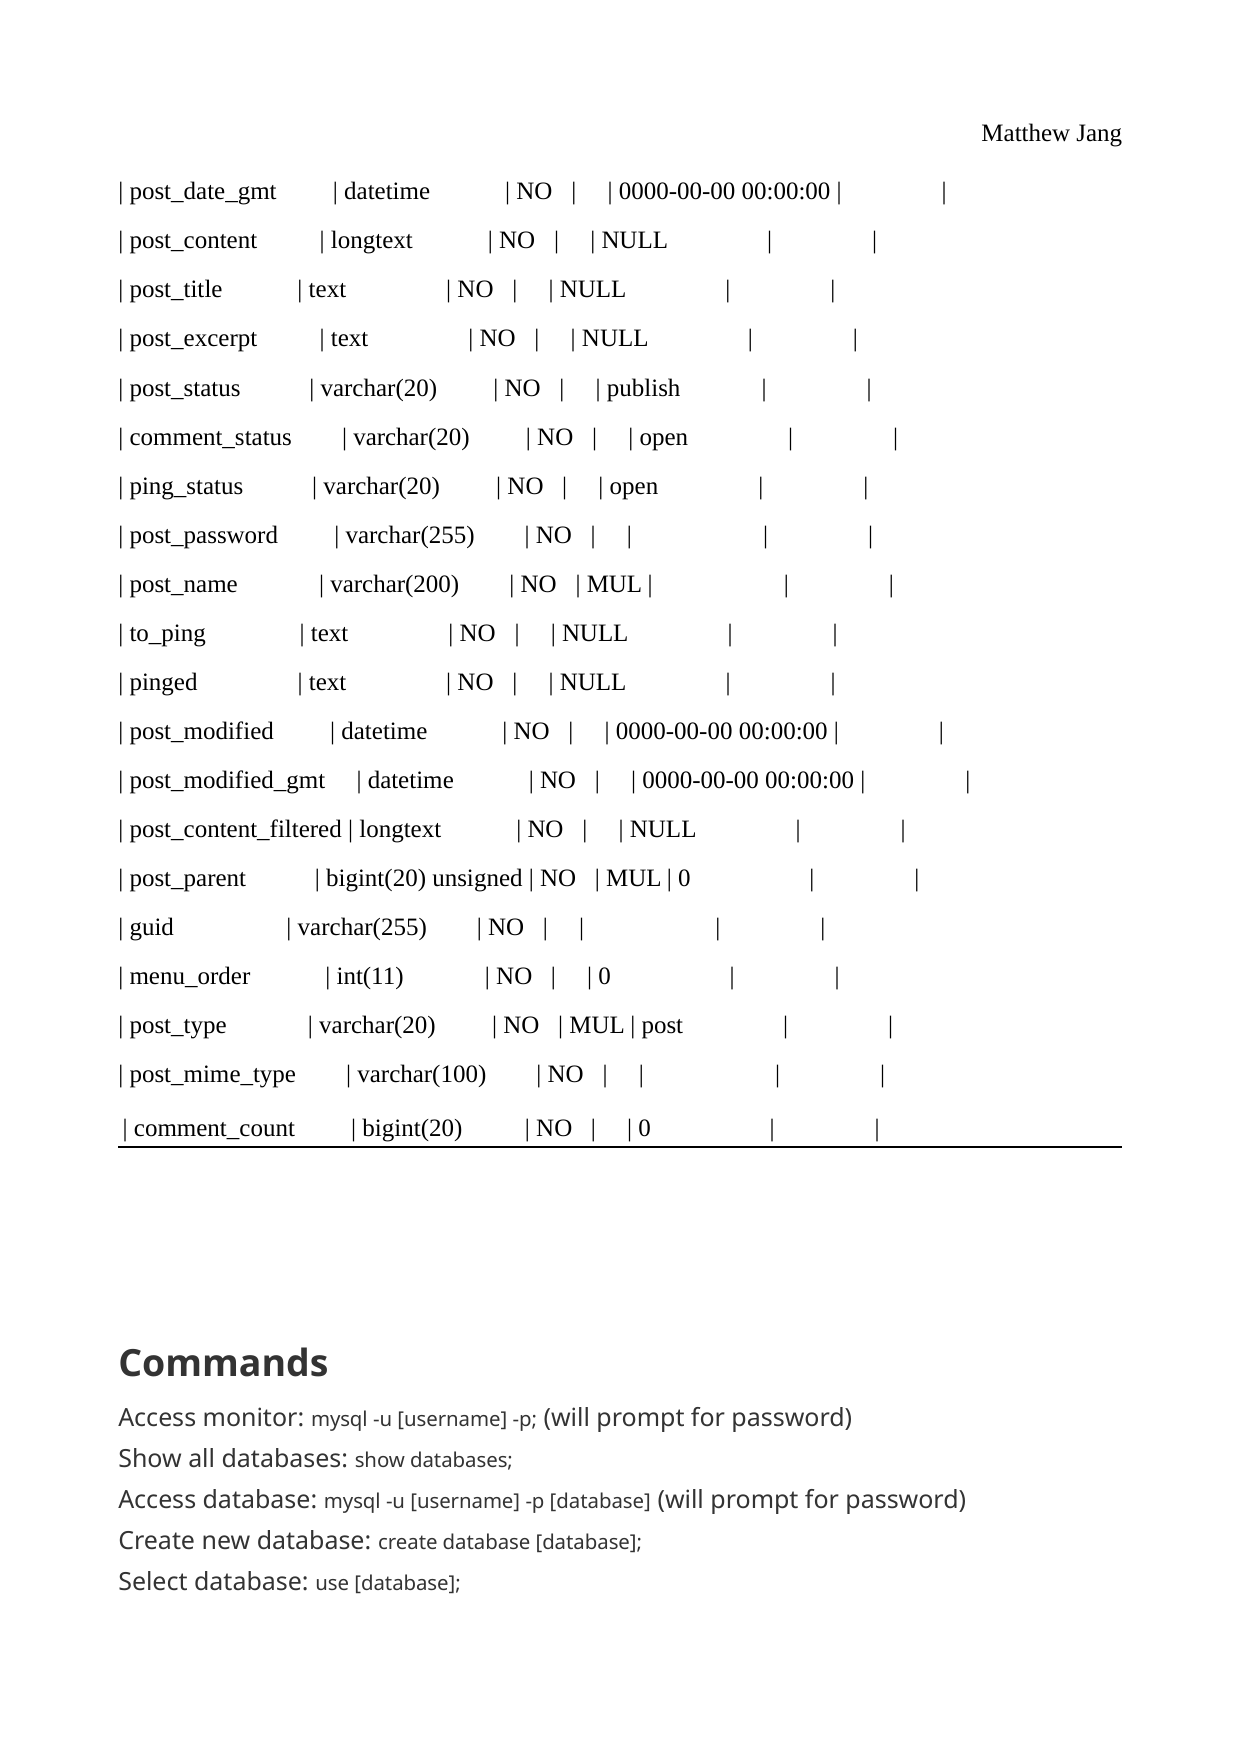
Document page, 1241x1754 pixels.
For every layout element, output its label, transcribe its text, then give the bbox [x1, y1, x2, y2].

text | guid | varchar(255) | NO | | | | [118, 912, 1122, 941]
text Access monitor: mysql -u [username] -p; (will prompt for password) [118, 1400, 1122, 1434]
text Select database: use [database]; [118, 1563, 1122, 1597]
text | ping_status | varchar(20) | NO | | open | | [118, 471, 1122, 499]
text | post_content_filtered | longtext | NO | | NULL | | [118, 814, 1122, 843]
text | post_date_gmt | datetime | NO | | 0000-00-00 00:00:00 | | [118, 176, 1122, 205]
text Access database: mysql -u [username] -p [database] (will prompt for password) [118, 1482, 1122, 1516]
text | post_mime_type | varchar(100) | NO | | | | [118, 1059, 1122, 1088]
text | to_ping | text | NO | | NULL | | [118, 618, 1122, 647]
text | post_modified_gmt | datetime | NO | | 0000-00-00 00:00:00 | | [118, 765, 1122, 794]
subtitle Commands [118, 1336, 1122, 1387]
text | post_title | text | NO | | NULL | | [118, 274, 1122, 303]
text | post_name | varchar(200) | NO | MUL | | | [118, 569, 1122, 598]
text Show all databases: show databases; [118, 1441, 1122, 1475]
text | post_modified | datetime | NO | | 0000-00-00 00:00:00 | | [118, 716, 1122, 745]
text | comment_status | varchar(20) | NO | | open | | [118, 422, 1122, 450]
text | post_parent | bigint(20) unsigned | NO | MUL | 0 | | [118, 863, 1122, 892]
text | post_content | longtext | NO | | NULL | | [118, 225, 1122, 254]
text | post_password | varchar(255) | NO | | | | [118, 520, 1122, 548]
text | comment_count | bigint(20) | NO | | 0 | | [118, 1108, 1122, 1146]
text | post_type | varchar(20) | NO | MUL | post | | [118, 1010, 1122, 1039]
text | post_status | varchar(20) | NO | | publish | | [118, 373, 1122, 401]
text Create new database: create database [database]; [118, 1522, 1122, 1557]
text | pinged | text | NO | | NULL | | [118, 667, 1122, 696]
text | post_excerpt | text | NO | | NULL | | [118, 323, 1122, 352]
text | menu_order | int(11) | NO | | 0 | | [118, 961, 1122, 990]
